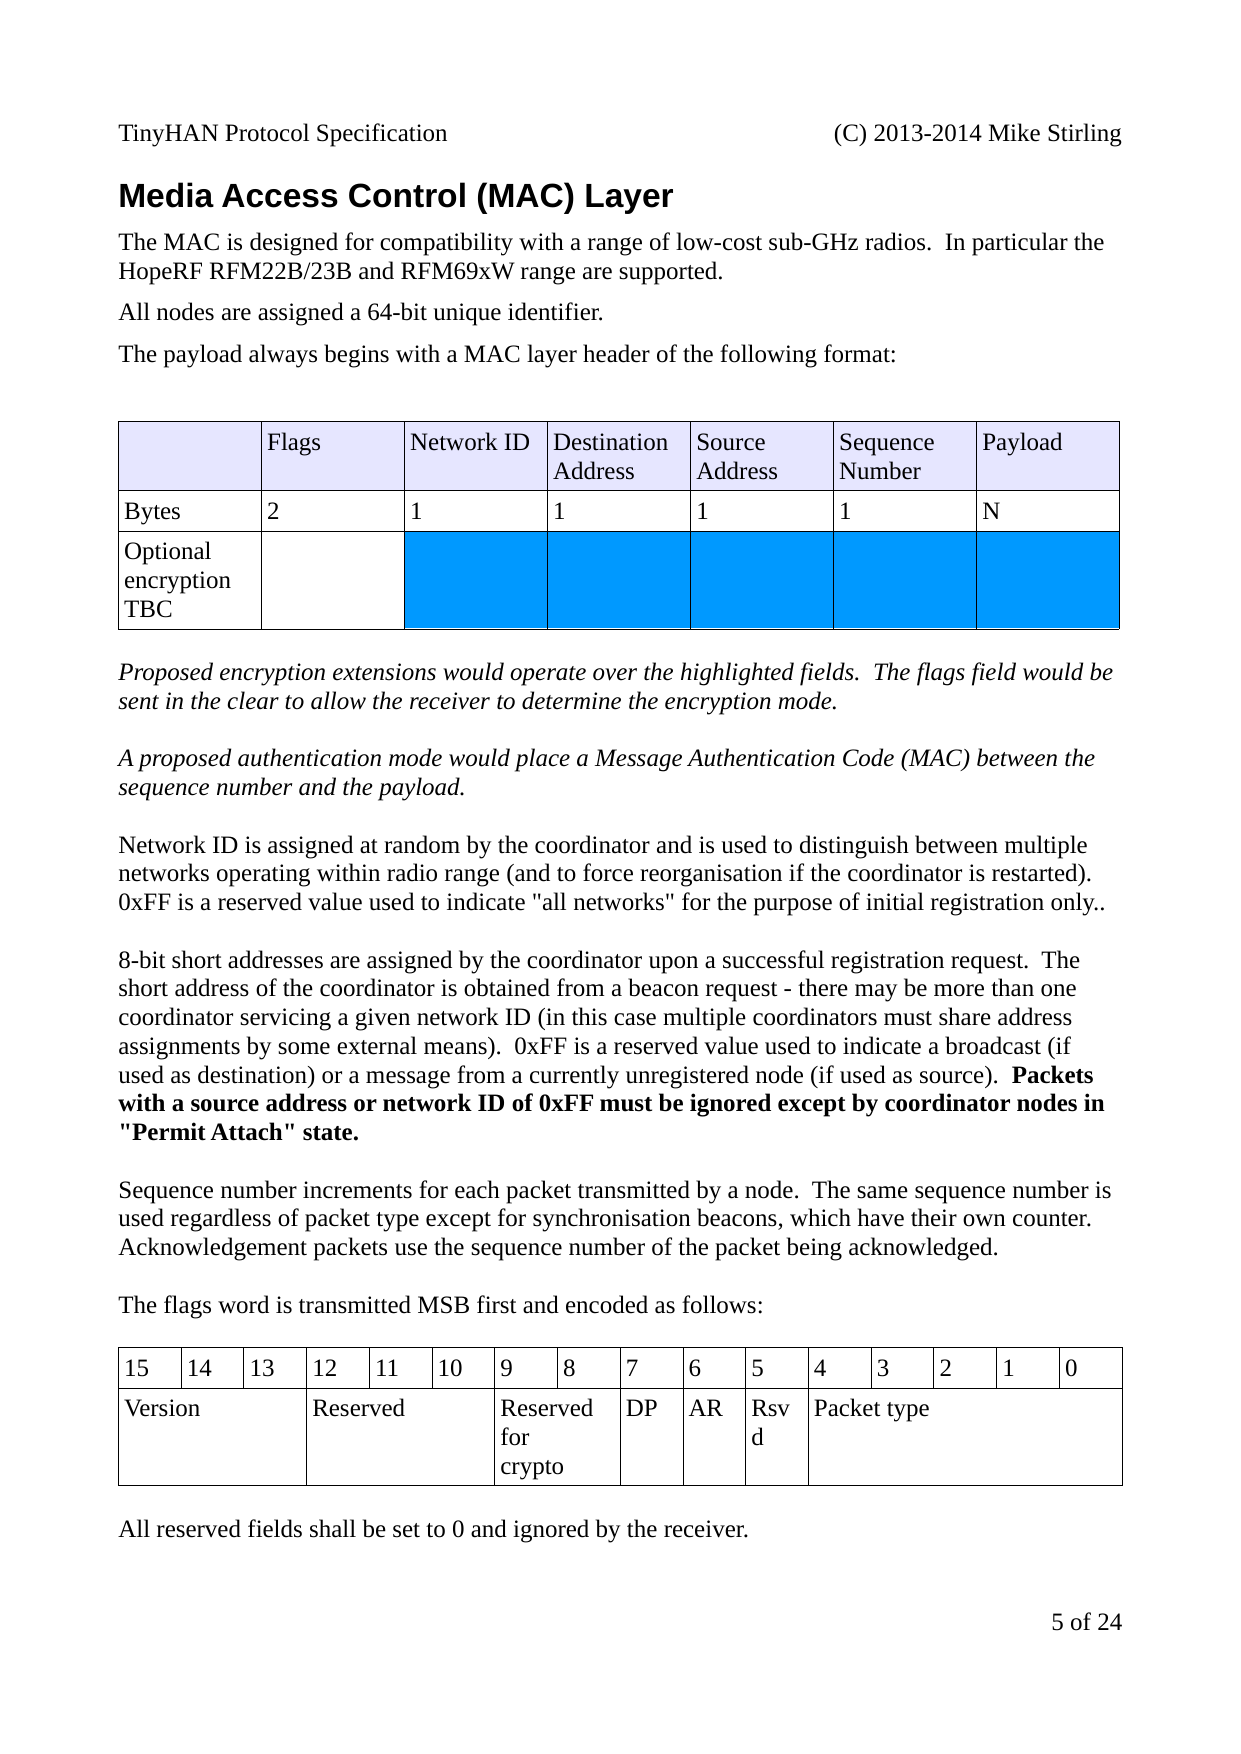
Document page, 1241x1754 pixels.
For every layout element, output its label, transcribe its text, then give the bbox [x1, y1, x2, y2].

table_cell DP [621, 1389, 683, 1485]
table_cell [405, 532, 547, 628]
text Proposed encryption extensions would operate over the highlighted fields. The flags field would be sent in the clear to allow the receiver to determine the encryption mode. [118, 657, 1122, 715]
table_header 15 [119, 1348, 181, 1388]
text Sequence number increments for each packet transmitted by a node. The same sequence number is used regardless of packet type except for synchronisation beacons, which have their own counter. Acknowledgement packets use the sequence number of the packet being acknowledged. [118, 1175, 1122, 1261]
text The flags word is transmitted MSB first and encoded as follows: [118, 1290, 1122, 1318]
table_cell N [977, 491, 1119, 531]
text Network ID is assigned at random by the coordinator and is used to distinguish between multiple networks operating within radio range (and to force reorganisation if the coordinator is restarted). 0xFF is a reserved value used to indicate "all networks" for the purpose of initial registration only.. [118, 830, 1122, 916]
table_cell [691, 532, 833, 628]
table_cell [548, 532, 690, 628]
table_header 1 [997, 1348, 1059, 1388]
table_cell 2 [262, 491, 404, 531]
table_header 10 [433, 1348, 494, 1388]
table_cell 1 [834, 491, 976, 531]
table_header 5 [746, 1348, 808, 1388]
table_cell Reserved for crypto [495, 1389, 620, 1485]
table_cell Optional encryption TBC [119, 532, 261, 628]
table_header 6 [684, 1348, 745, 1388]
table_header Sequence Number [834, 422, 976, 490]
table_header 9 [495, 1348, 557, 1388]
table_header 11 [370, 1348, 432, 1388]
table_cell Rsvd [746, 1389, 808, 1485]
table_cell Bytes [119, 491, 261, 531]
table_cell 1 [405, 491, 547, 531]
table_cell [977, 532, 1119, 628]
table_header 4 [809, 1348, 871, 1388]
subtitle Media Access Control (MAC) Layer [118, 176, 1122, 215]
table_header Source Address [691, 422, 833, 490]
table_cell 1 [691, 491, 833, 531]
table_cell Reserved [307, 1389, 494, 1485]
table_header Payload [977, 422, 1119, 490]
table_header 2 [934, 1348, 996, 1388]
table_header Flags [262, 422, 404, 490]
text All nodes are assigned a 64-bit unique identifier. [118, 297, 1122, 326]
table_header 7 [621, 1348, 683, 1388]
text 8-bit short addresses are assigned by the coordinator upon a successful registration request. The short address of the coordinator is obtained from a beacon request - there may be more than one coordinator servicing a given network ID (in this case multiple coordinators must share address assignments by some external means). 0xFF is a reserved value used to indicate a broadcast (if used as destination) or a message from a currently unregistered node (if used as source). Packets with a source address or network ID of 0xFF must be ignored except by coordinator nodes in "Permit Attach" state. [118, 945, 1122, 1146]
text The payload always begins with a MAC layer header of the following format: [118, 339, 1122, 367]
table_cell Packet type [809, 1389, 1122, 1485]
table_header 3 [872, 1348, 933, 1388]
table_header [119, 422, 261, 490]
table_header 8 [558, 1348, 620, 1388]
table_cell 1 [548, 491, 690, 531]
text The MAC is designed for compatibility with a range of low-cost sub-GHz radios. In particular the HopeRF RFM22B/23B and RFM69xW range are supported. [118, 227, 1122, 285]
table_cell AR [684, 1389, 745, 1485]
table_header Destination Address [548, 422, 690, 490]
table_header 12 [307, 1348, 369, 1388]
table_header Network ID [405, 422, 547, 490]
text A proposed authentication mode would place a Message Authentication Code (MAC) between the sequence number and the payload. [118, 715, 1122, 801]
table_cell [834, 532, 976, 628]
table_header 0 [1060, 1348, 1122, 1388]
text All reserved fields shall be set to 0 and ignored by the receiver. [118, 1514, 1122, 1543]
table_header 14 [182, 1348, 243, 1388]
table_header 13 [244, 1348, 306, 1388]
table_cell Version [119, 1389, 306, 1485]
table_cell [262, 532, 404, 628]
